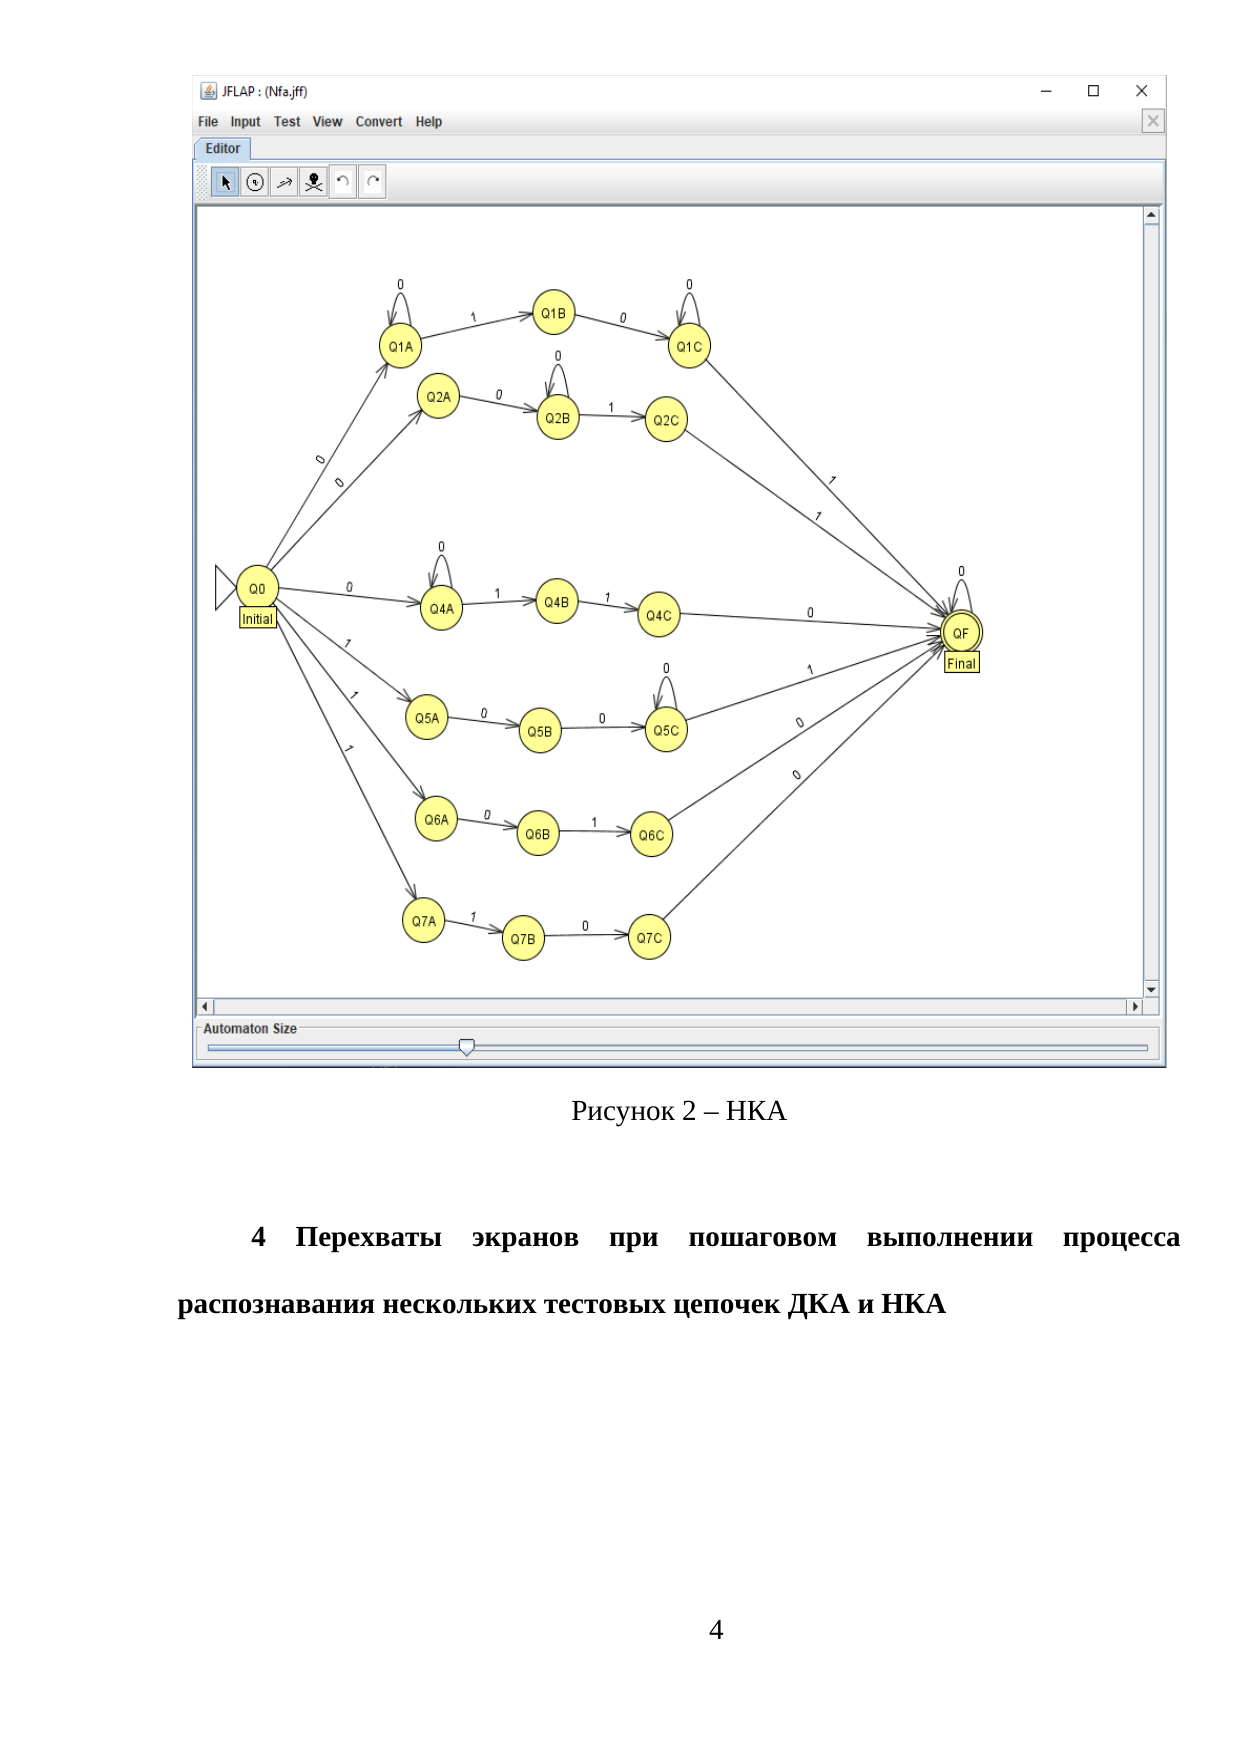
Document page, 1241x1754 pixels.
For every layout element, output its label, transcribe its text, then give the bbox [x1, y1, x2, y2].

picture [192, 75, 1167, 1068]
text Рисунок 2 – НКА [177, 1093, 1181, 1127]
subtitle 4 Перехваты экранов при пошаговом выполнении процесса распознавания нескольких тестовых цепочек ДКА и НКА [177, 1219, 1181, 1319]
